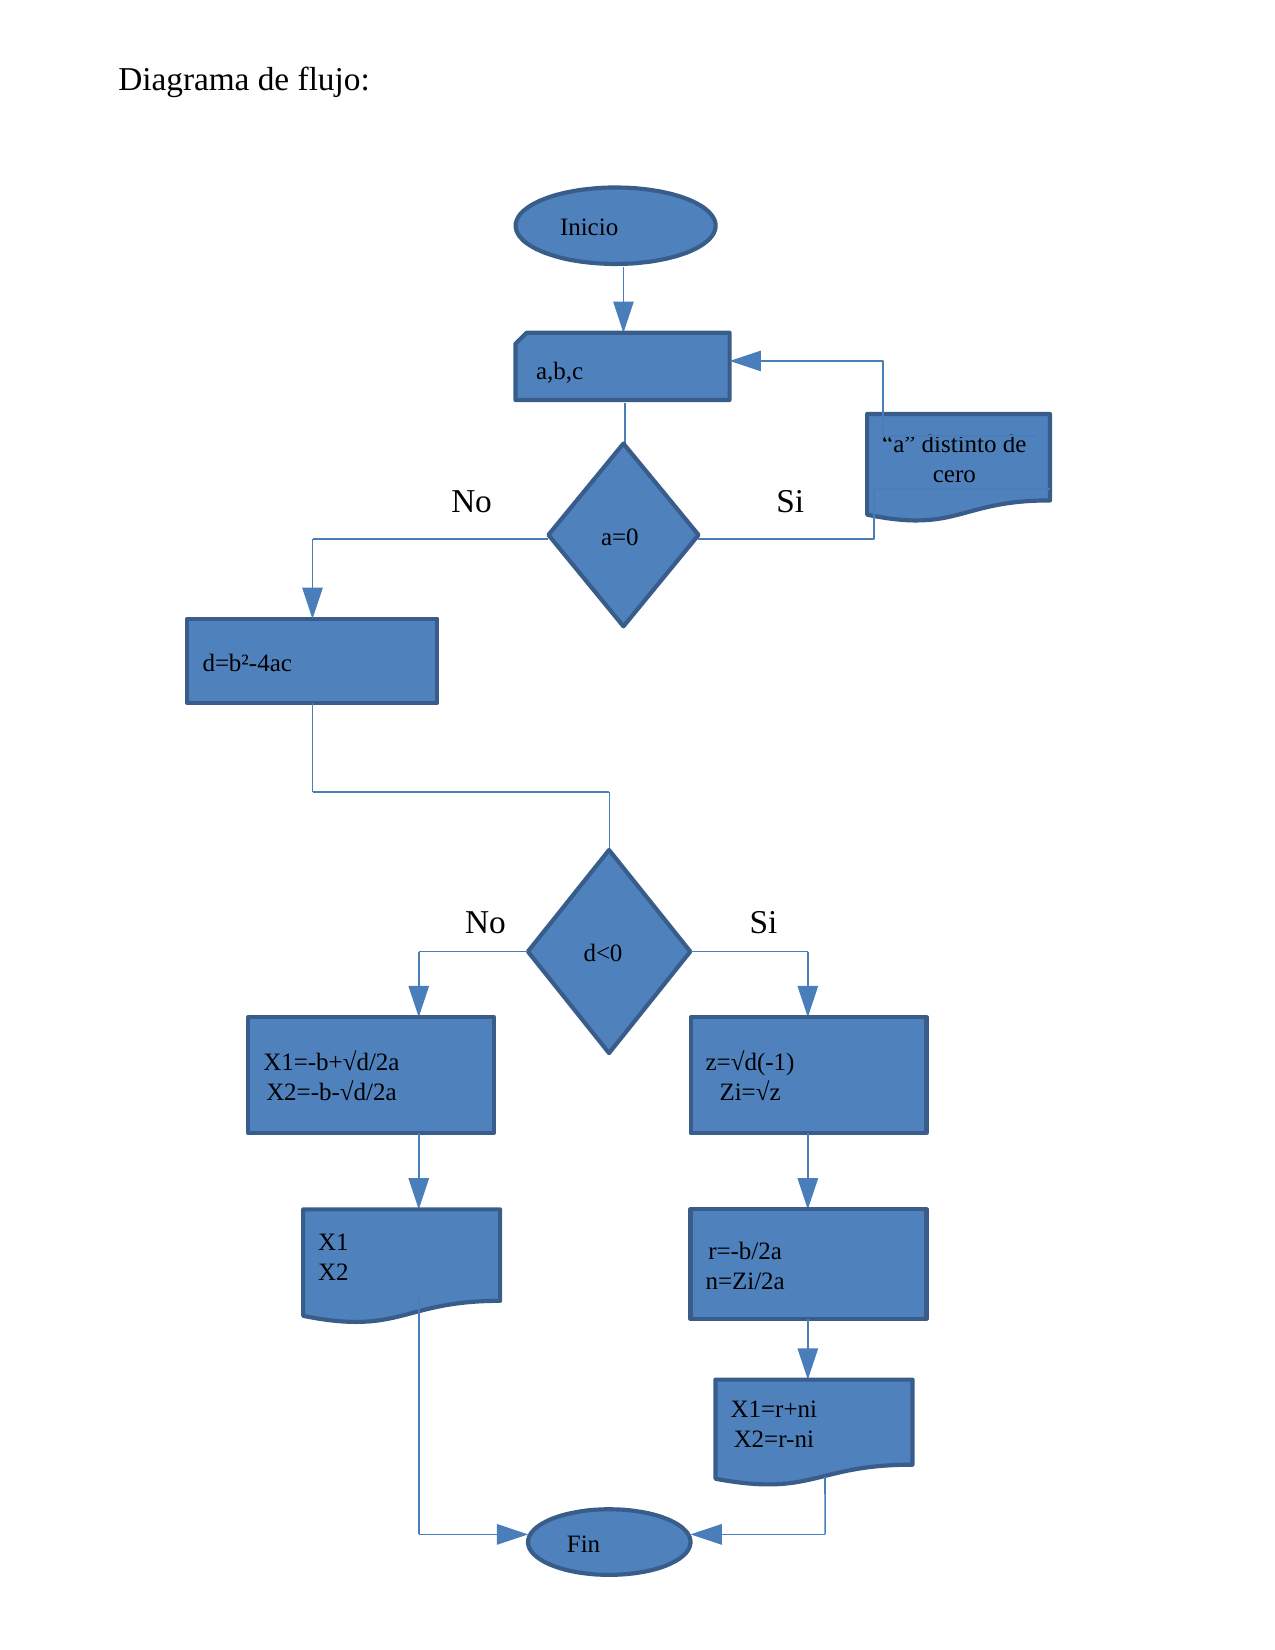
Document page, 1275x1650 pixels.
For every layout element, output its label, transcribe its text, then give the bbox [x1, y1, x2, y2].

text Si [655, 902, 1205, 941]
text Diagrama de flujo: [118, 59, 1205, 97]
text No Si [658, 481, 873, 519]
text No Si [118, 481, 589, 519]
text No [118, 902, 564, 941]
text No Si [954, 481, 1205, 519]
